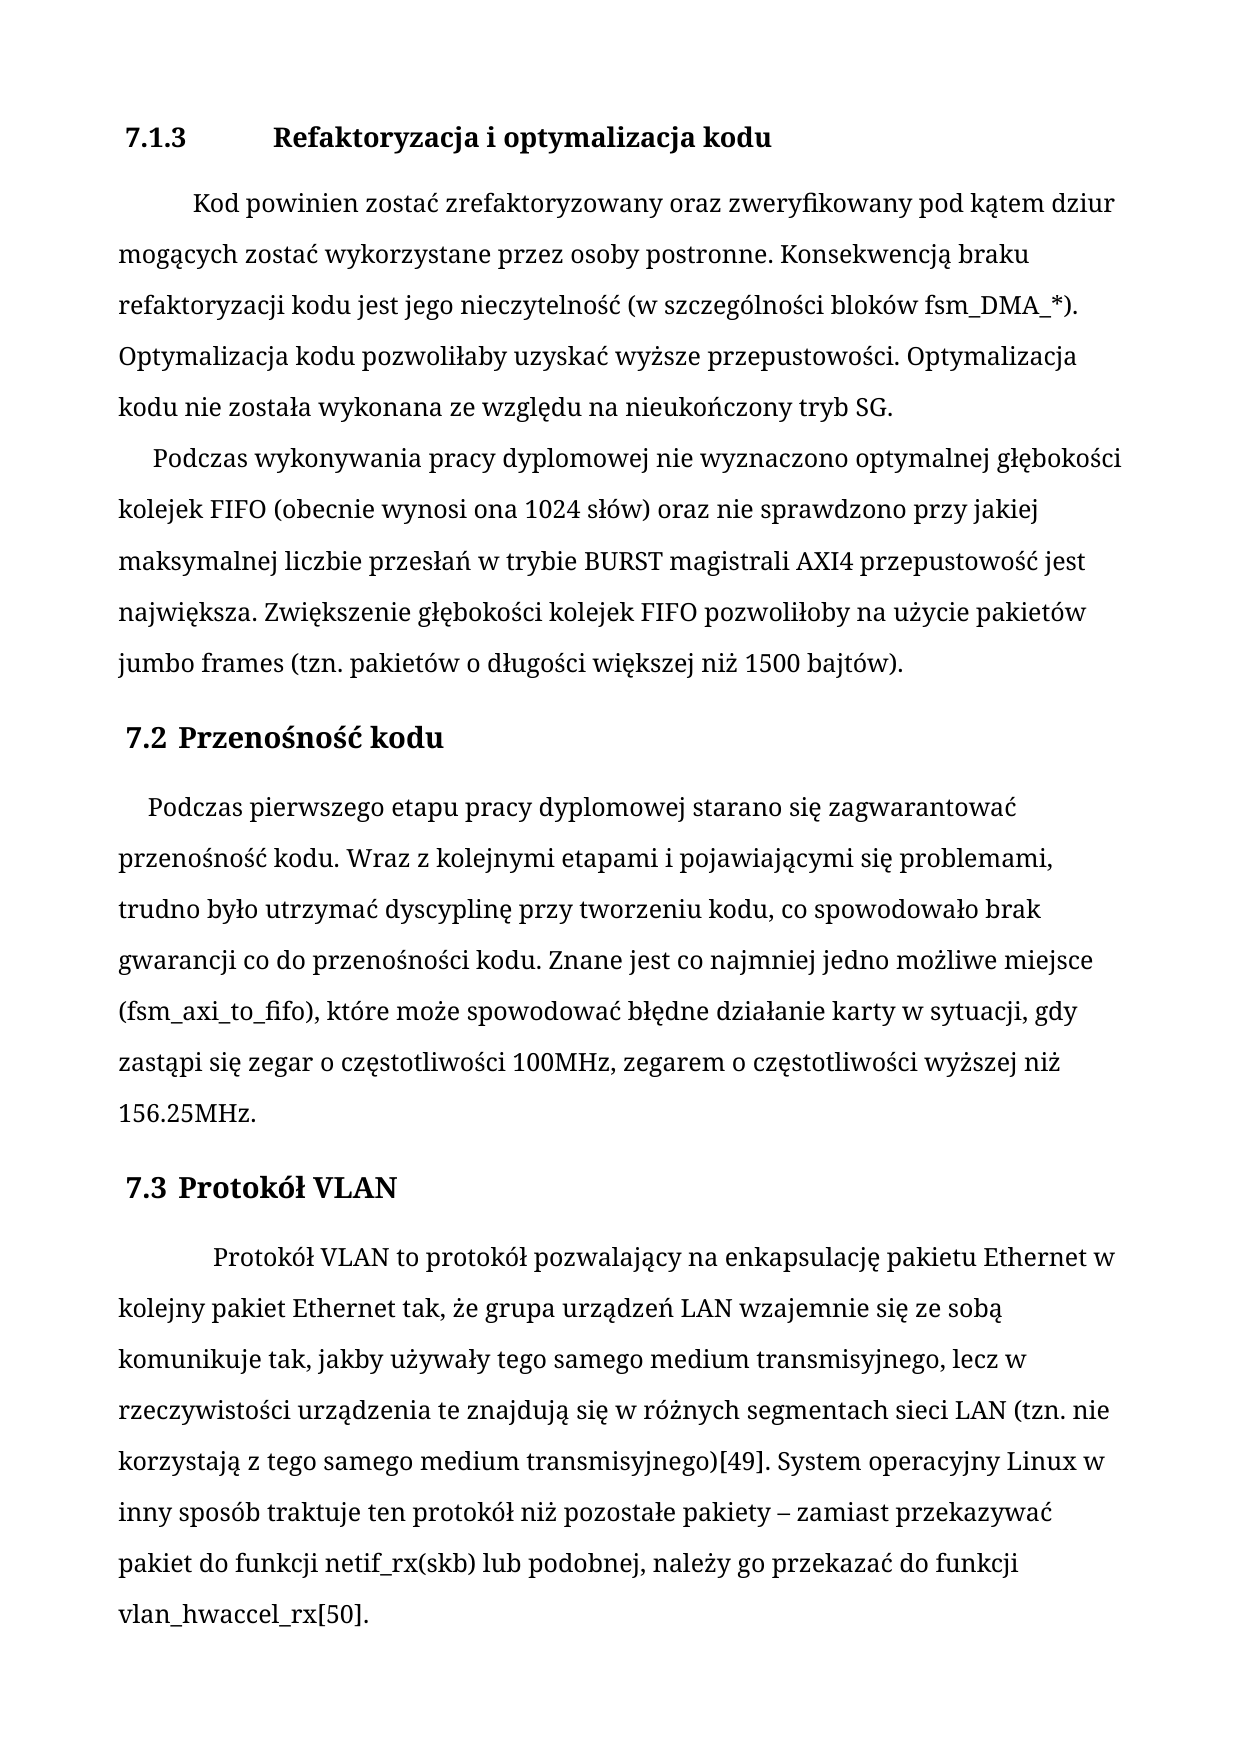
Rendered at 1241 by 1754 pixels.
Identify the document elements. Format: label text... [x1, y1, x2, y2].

subtitle Refaktoryzacja i optymalizacja kodu [118, 118, 1122, 155]
text Kod powinien zostać zrefaktoryzowany oraz zweryfikowany pod kątem dziur mogących zostać wykorzystane przez osoby postronne. Konsekwencją braku refaktoryzacji kodu jest jego nieczytelność (w szczególności bloków fsm_DMA_*). Optymalizacja kodu pozwoliłaby uzyskać wyższe przepustowości. Optymalizacja kodu nie została wykonana ze względu na nieukończony tryb SG. [118, 186, 1122, 424]
subtitle Przenośność kodu [118, 717, 1122, 757]
text Protokół VLAN to protokół pozwalający na enkapsulację pakietu Ethernet w kolejny pakiet Ethernet tak, że grupa urządzeń LAN wzajemnie się ze sobą komunikuje tak, jakby używały tego samego medium transmisyjnego, lecz w rzeczywistości urządzenia te znajdują się w różnych segmentach sieci LAN (tzn. nie korzystają z tego samego medium transmisyjnego)[49]. System operacyjny Linux w inny sposób traktuje ten protokół niż pozostałe pakiety – zamiast przekazywać pakiet do funkcji netif_rx(skb) lub podobnej, należy go przekazać do funkcji vlan_hwaccel_rx[50]. [118, 1239, 1122, 1631]
text Podczas pierwszego etapu pracy dyplomowej starano się zagwarantować przenośność kodu. Wraz z kolejnymi etapami i pojawiającymi się problemami, trudno było utrzymać dyscyplinę przy tworzeniu kodu, co spowodowało brak gwarancji co do przenośności kodu. Znane jest co najmniej jedno możliwe miejsce (fsm_axi_to_fifo), które może spowodować błędne działanie karty w sytuacji, gdy zastąpi się zegar o częstotliwości 100MHz, zegarem o częstotliwości wyższej niż 156.25MHz. [118, 789, 1122, 1129]
subtitle Protokół VLAN [118, 1167, 1122, 1207]
text Podczas wykonywania pracy dyplomowej nie wyznaczono optymalnej głębokości kolejek FIFO (obecnie wynosi ona 1024 słów) oraz nie sprawdzono przy jakiej maksymalnej liczbie przesłań w trybie BURST magistrali AXI4 przepustowość jest największa. Zwiększenie głębokości kolejek FIFO pozwoliłoby na użycie pakietów jumbo frames (tzn. pakietów o długości większej niż 1500 bajtów). [118, 441, 1122, 679]
